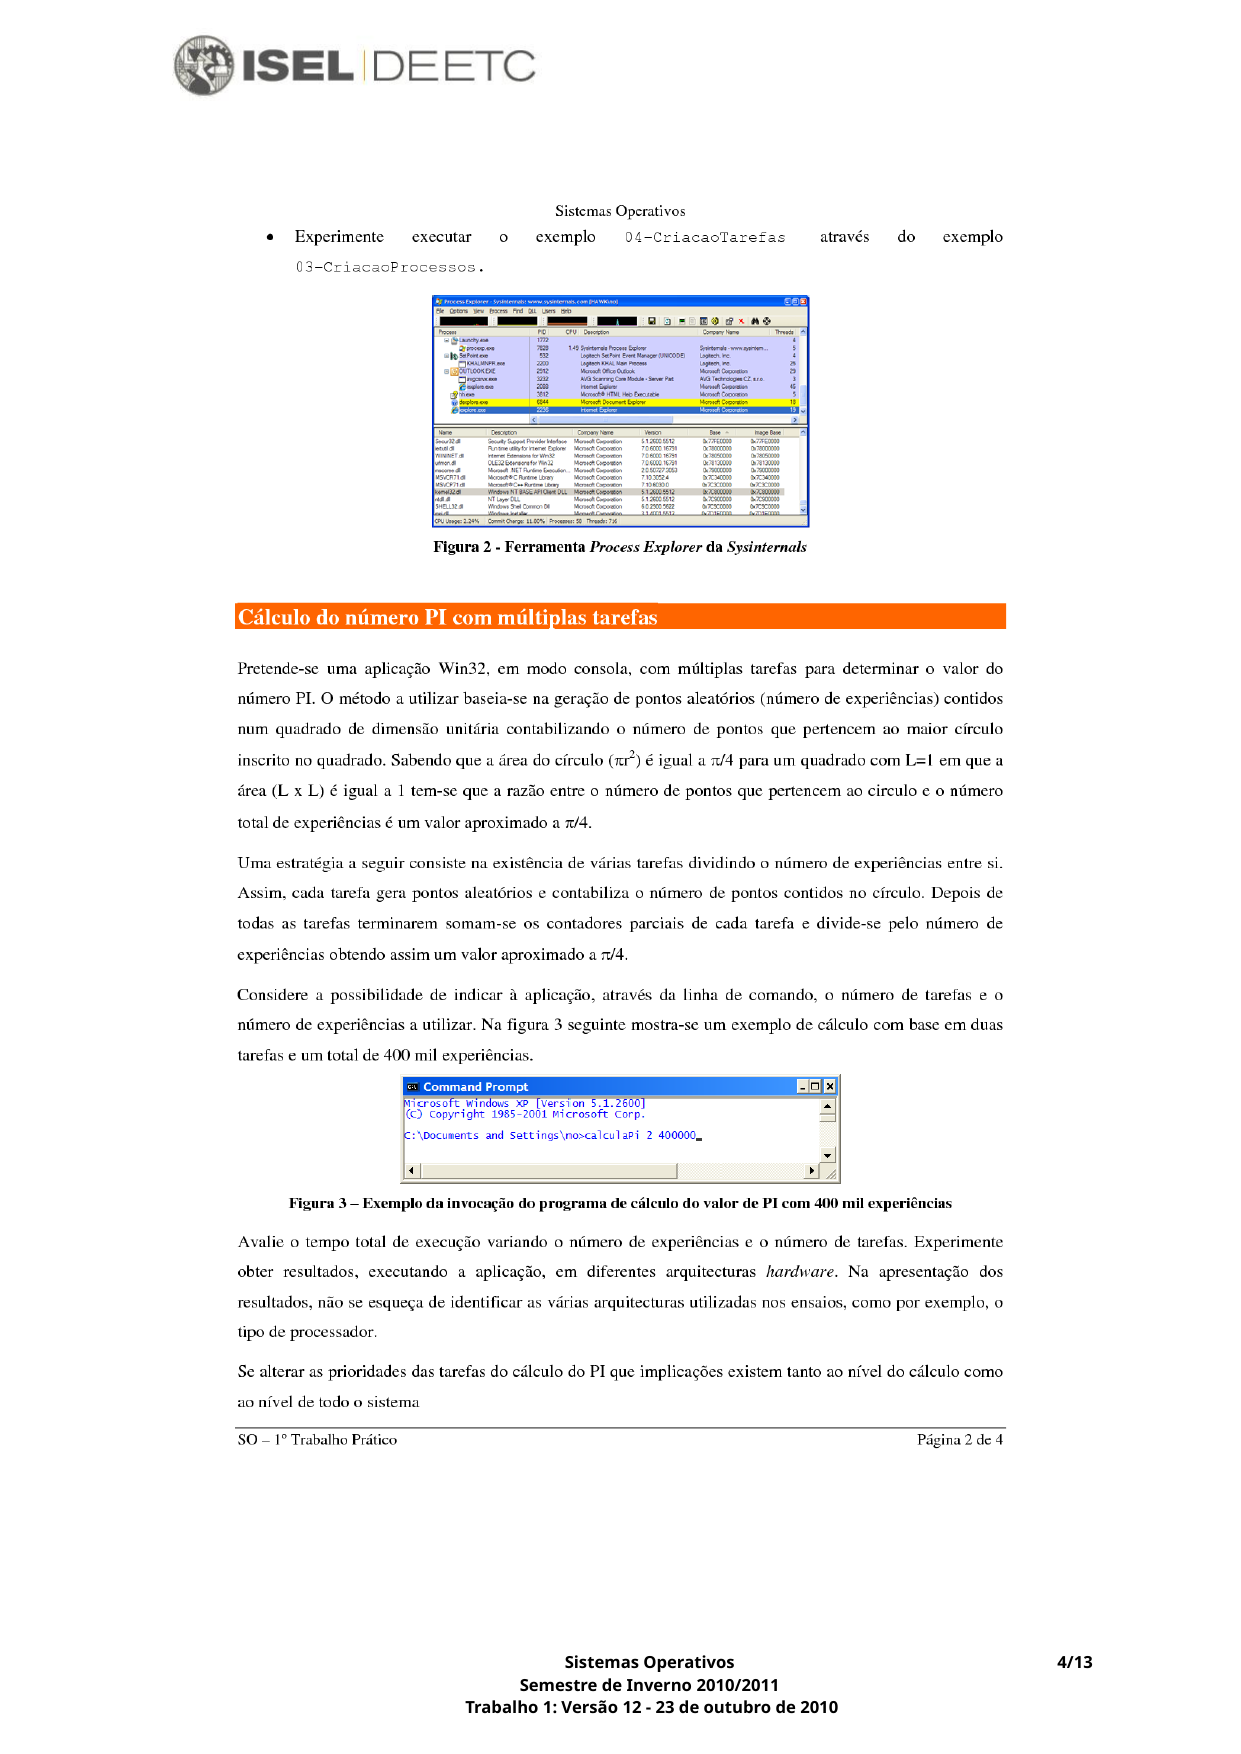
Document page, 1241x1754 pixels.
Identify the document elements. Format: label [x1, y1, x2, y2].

picture [147, 156, 1093, 1493]
picture [164, 20, 566, 121]
